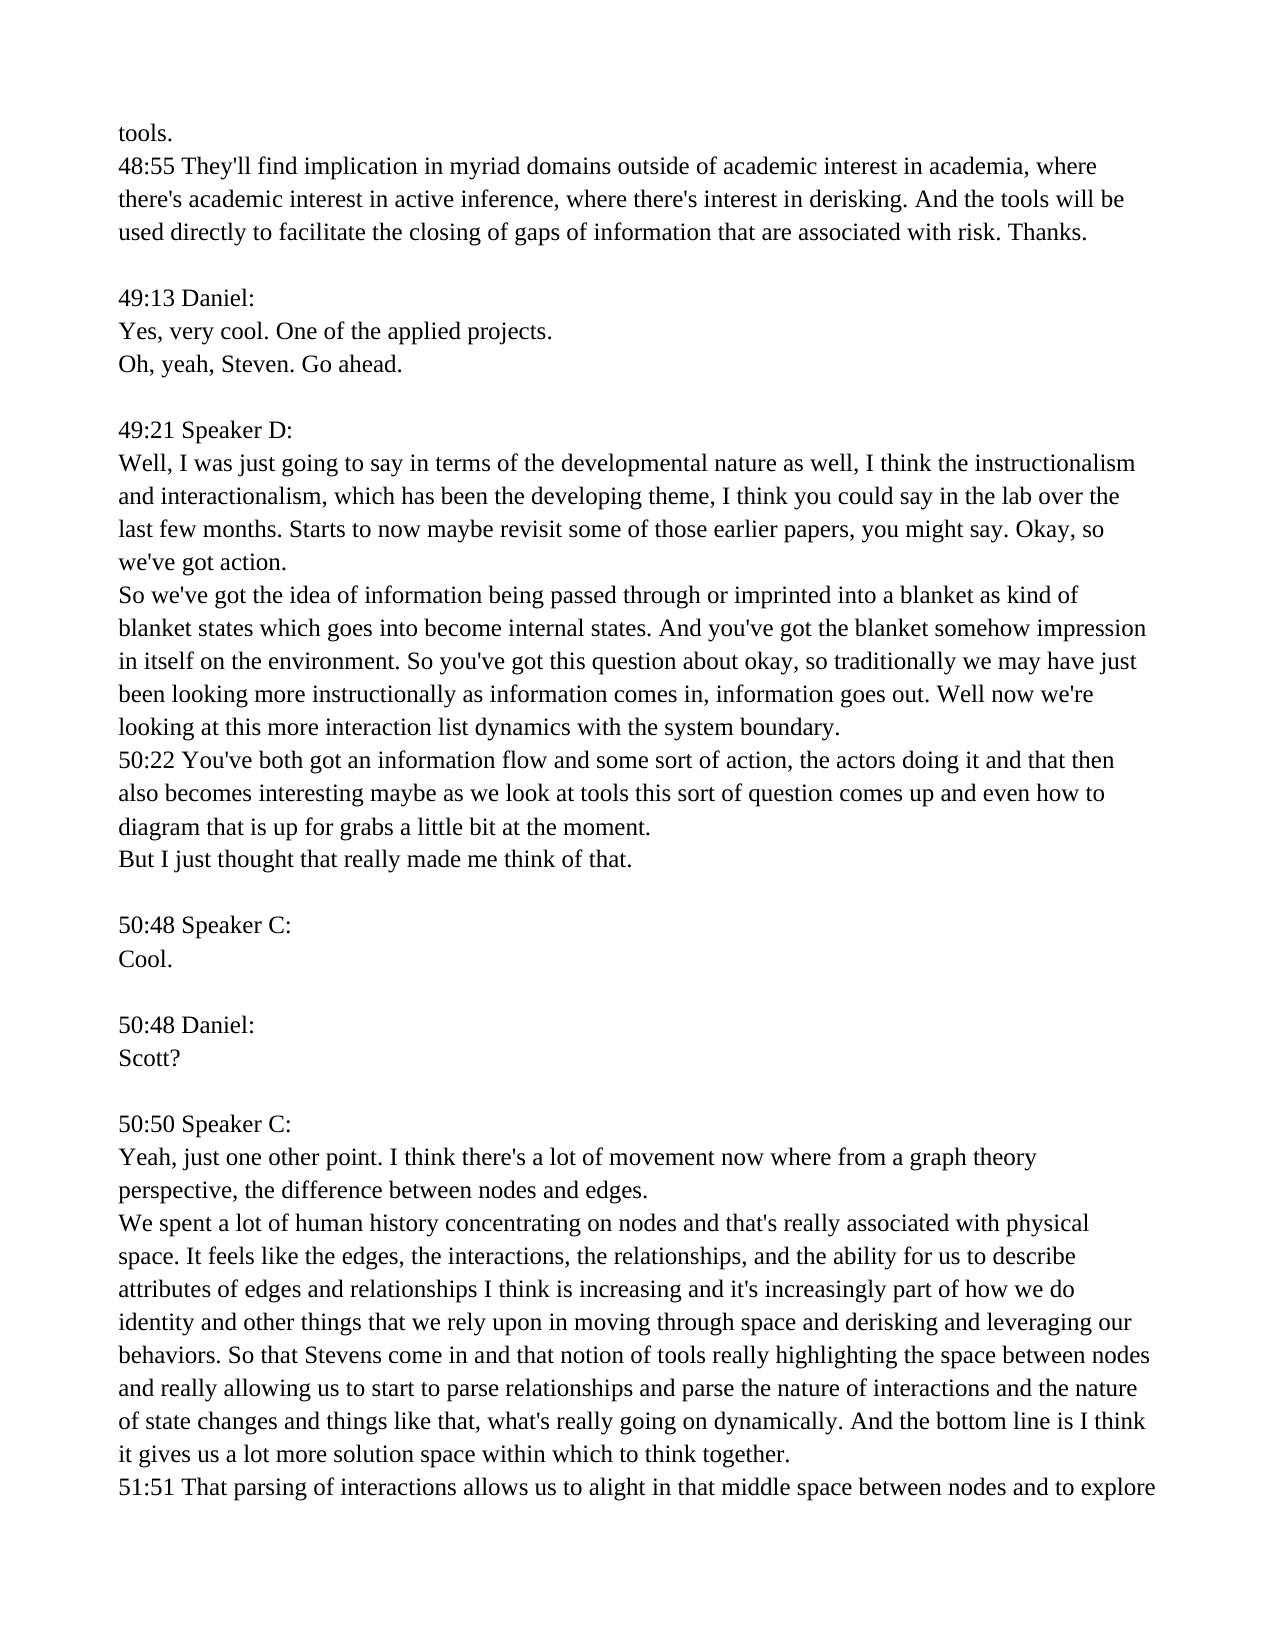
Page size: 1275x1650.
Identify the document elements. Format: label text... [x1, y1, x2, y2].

text We spent a lot of human history concentrating on nodes and that's really associated with physical space. It feels like the edges, the interactions, the relationships, and the ability for us to describe attributes of edges and relationships I think is increasing and it's increasingly part of how we do identity and other things that we rely upon in moving through space and derisking and leveraging our behaviors. So that Stevens come in and that notion of tools really highlighting the space between nodes and really allowing us to start to parse relationships and parse the nature of interactions and the nature of state changes and things like that, what's really going on dynamically. And the bottom line is I think it gives us a lot more solution space within which to think together. [118, 1208, 1157, 1468]
text Oh, yeah, Steven. Go ahead. [118, 349, 1157, 378]
text 50:48 Daniel: [118, 1010, 1157, 1038]
text 48:55 They'll find implication in myriad domains outside of academic interest in academia, where there's academic interest in active inference, where there's interest in derisking. And the tools will be used directly to facilitate the closing of gaps of information that are associated with risk. Thanks. [118, 151, 1157, 246]
text So we've got the idea of information being passed through or imprinted into a blanket as kind of blanket states which goes into become internal states. And you've got the blanket somehow impression in itself on the environment. So you've got this question about okay, so traditionally we may have just been looking more instructionally as information comes in, information goes out. Well now we're looking at this more interaction list dynamics with the system boundary. [118, 580, 1157, 741]
text 49:13 Daniel: [118, 283, 1157, 312]
text 49:21 Speaker D: [118, 415, 1157, 444]
text Yeah, just one other point. I think there's a lot of movement now where from a graph theory perspective, the difference between nodes and edges. [118, 1142, 1157, 1203]
text Yes, very cool. One of the applied projects. [118, 316, 1157, 345]
text 50:22 You've both got an information flow and some sort of action, the actors doing it and that then also becomes interesting maybe as we look at tools this sort of question comes up and even how to diagram that is up for grabs a little bit at the moment. [118, 746, 1157, 840]
text 50:50 Speaker C: [118, 1109, 1157, 1137]
text Cool. [118, 944, 1157, 972]
text Scott? [118, 1043, 1157, 1071]
text tools. [118, 118, 1157, 147]
text But I just thought that really made me think of that. [118, 844, 1157, 873]
text 50:48 Speaker C: [118, 911, 1157, 939]
text Well, I was just going to say in terms of the developmental nature as well, I think the instructionalism and interactionalism, which has been the developing theme, I think you could say in the lab over the last few months. Starts to now maybe revisit some of those earlier papers, you might say. Okay, so we've got action. [118, 448, 1157, 576]
text 51:51 That parsing of interactions allows us to alight in that middle space between nodes and to explore [118, 1472, 1157, 1501]
